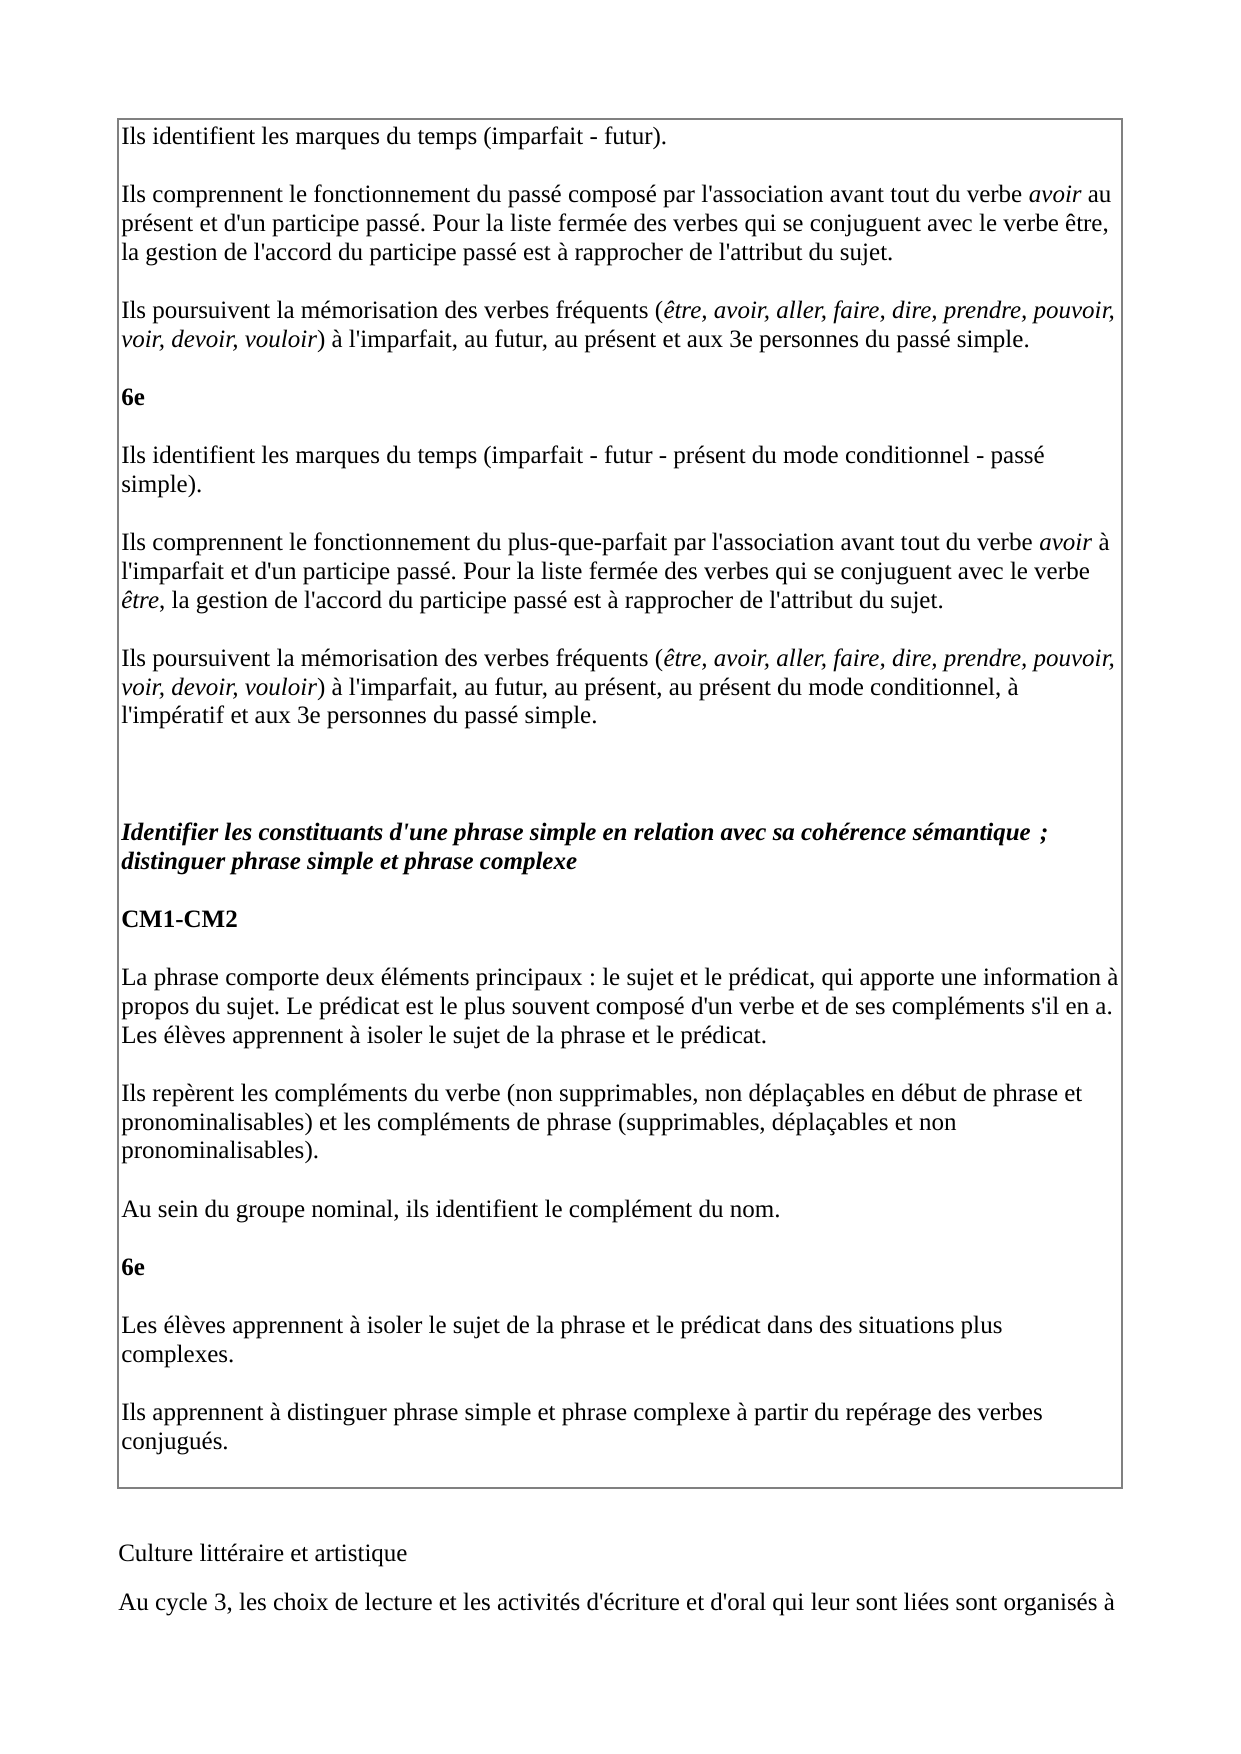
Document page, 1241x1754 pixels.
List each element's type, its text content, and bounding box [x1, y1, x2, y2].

table_cell Ils identifient les marques du temps (imparfait - futur). Ils comprennent le fonctionnement du passé composé par l'association avant tout du verbe avoir au présent et d'un participe passé. Pour la liste fermée des verbes qui se conjuguent avec le verbe être, la gestion de l'accord du participe passé est à rapprocher de l'attribut du sujet. Ils poursuivent la mémorisation des verbes fréquents (être, avoir, aller, faire, dire, prendre, pouvoir, voir, devoir, vouloir) à l'imparfait, au futur, au présent et aux 3e personnes du passé simple. 6e Ils identifient les marques du temps (imparfait - futur - présent du mode conditionnel - passé simple). Ils comprennent le fonctionnement du plus-que-parfait par l'association avant tout du verbe avoir à l'imparfait et d'un participe passé. Pour la liste fermée des verbes qui se conjuguent avec le verbe être, la gestion de l'accord du participe passé est à rapprocher de l'attribut du sujet. Ils poursuivent la mémorisation des verbes fréquents (être, avoir, aller, faire, dire, prendre, pouvoir, voir, devoir, vouloir) à l'imparfait, au futur, au présent, au présent du mode conditionnel, à l'impératif et aux 3e personnes du passé simple. Identifier les constituants d'une phrase simple en relation avec sa cohérence sémantique ; distinguer phrase simple et phrase complexe CM1-CM2 La phrase comporte deux éléments principaux : le sujet et le prédicat, qui apporte une information à propos du sujet. Le prédicat est le plus souvent composé d'un verbe et de ses compléments s'il en a. Les élèves apprennent à isoler le sujet de la phrase et le prédicat. Ils repèrent les compléments du verbe (non supprimables, non déplaçables en début de phrase et pronominalisables) et les compléments de phrase (supprimables, déplaçables et non pronominalisables). Au sein du groupe nominal, ils identifient le complément du nom. 6e Les élèves apprennent à isoler le sujet de la phrase et le prédicat dans des situations plus complexes. Ils apprennent à distinguer phrase simple et phrase complexe à partir du repérage des verbes conjugués. [119, 120, 1121, 1487]
text Au cycle 3, les choix de lecture et les activités d'écriture et d'oral qui leur sont liées sont organisés à [118, 1587, 1122, 1615]
text Culture littéraire et artistique [118, 1538, 1122, 1566]
